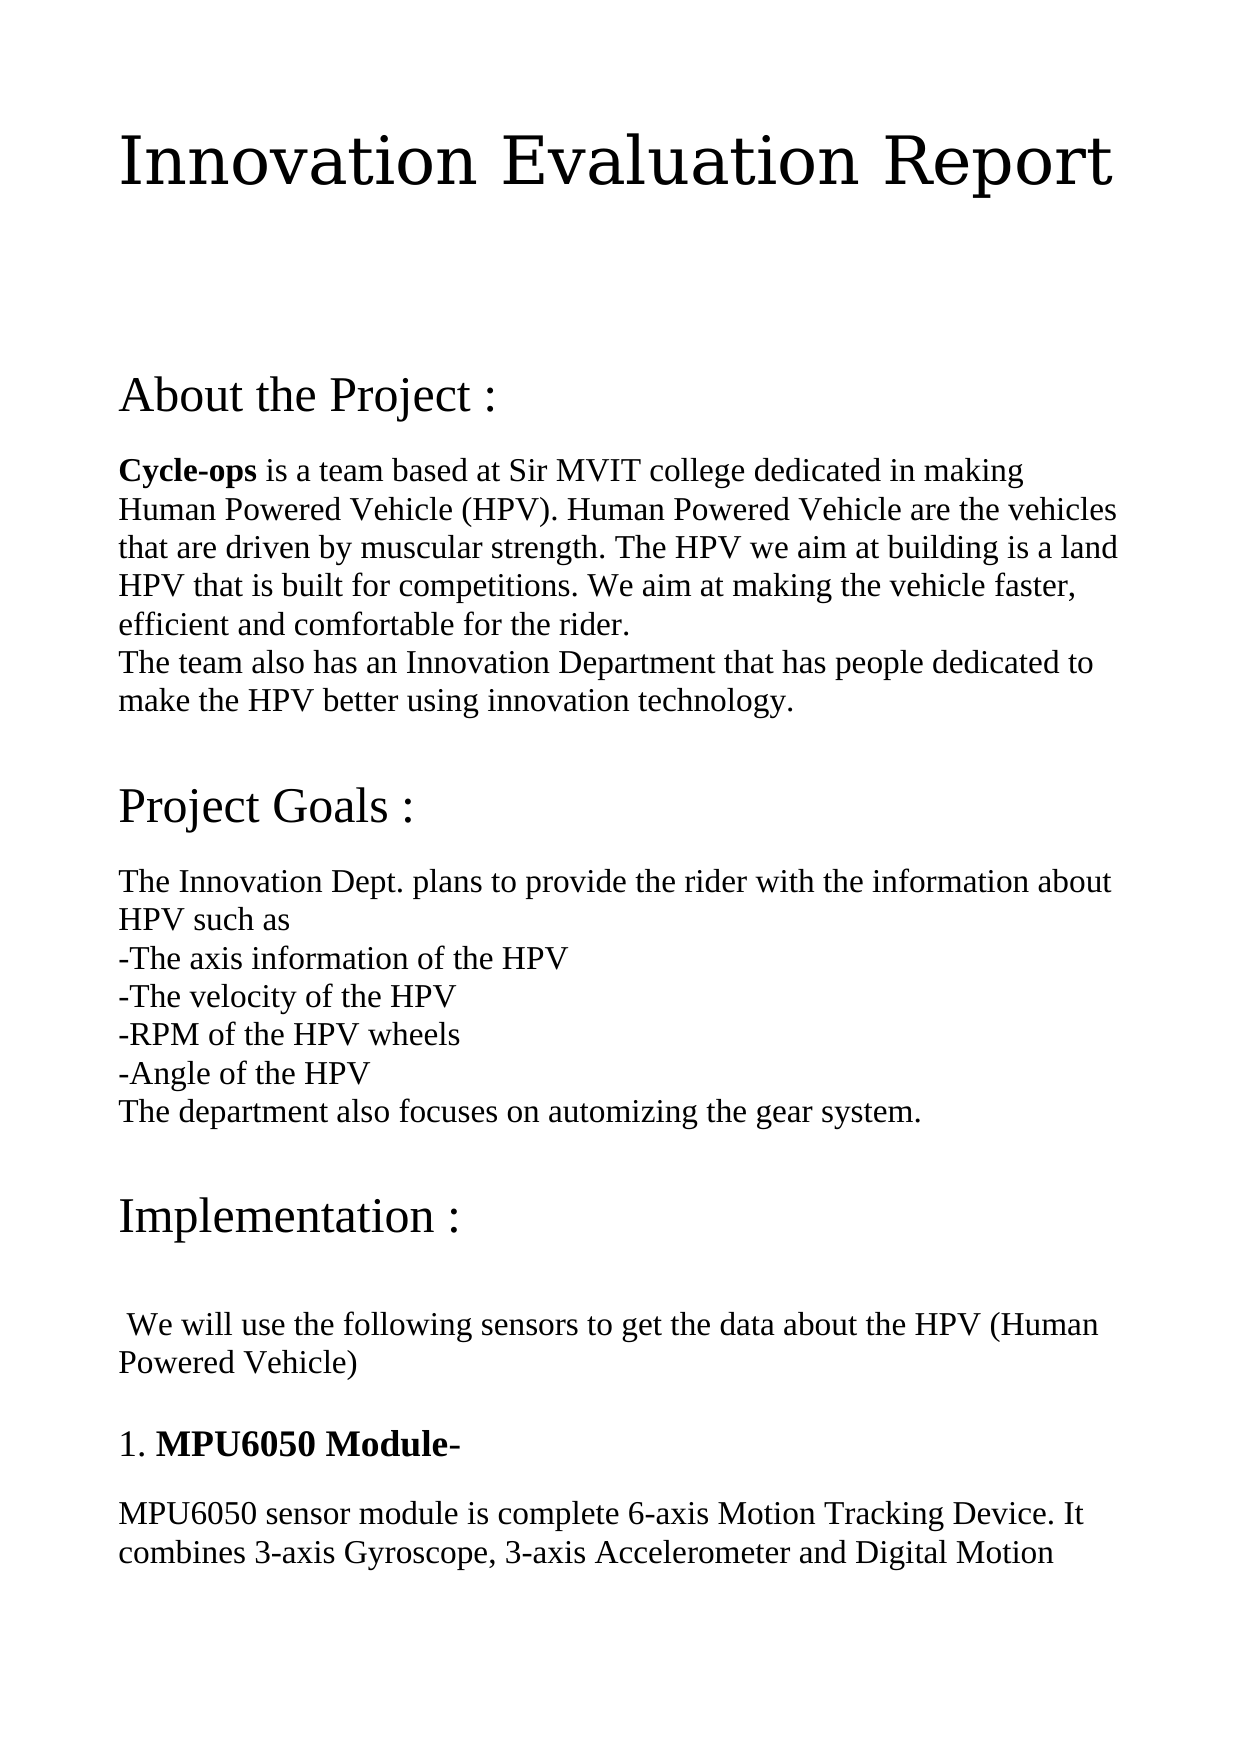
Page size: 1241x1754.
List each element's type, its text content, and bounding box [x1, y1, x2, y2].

text -The axis information of the HPV [118, 938, 1122, 976]
text Innovation Evaluation Report [118, 118, 1122, 198]
text The department also focuses on automizing the gear system. [118, 1091, 1122, 1130]
text -RPM of the HPV wheels [118, 1015, 1122, 1053]
text -The velocity of the HPV [118, 976, 1122, 1015]
text Project Goals : [118, 776, 1122, 833]
text MPU6050 sensor module is complete 6-axis Motion Tracking Device. It combines 3-axis Gyroscope, 3-axis Accelerometer and Digital Motion [118, 1493, 1122, 1570]
text About the Project : [118, 365, 1122, 423]
text 1. MPU6050 Module- [118, 1422, 1122, 1465]
text Cycle-ops is a team based at Sir MVIT college dedicated in making Human Powered Vehicle (HPV). Human Powered Vehicle are the vehicles that are driven by muscular strength. The HPV we aim at building is a land HPV that is built for competitions. We aim at making the vehicle faster, efficient and comfortable for the rider. [118, 451, 1122, 642]
text The Innovation Dept. plans to provide the rider with the information about HPV such as [118, 861, 1122, 938]
text -Angle of the HPV [118, 1053, 1122, 1091]
text The team also has an Innovation Department that has people dedicated to make the HPV better using innovation technology. [118, 642, 1122, 719]
text We will use the following sensors to get the data about the HPV (Human Powered Vehicle) [118, 1304, 1122, 1381]
text Implementation : [118, 1186, 1122, 1243]
